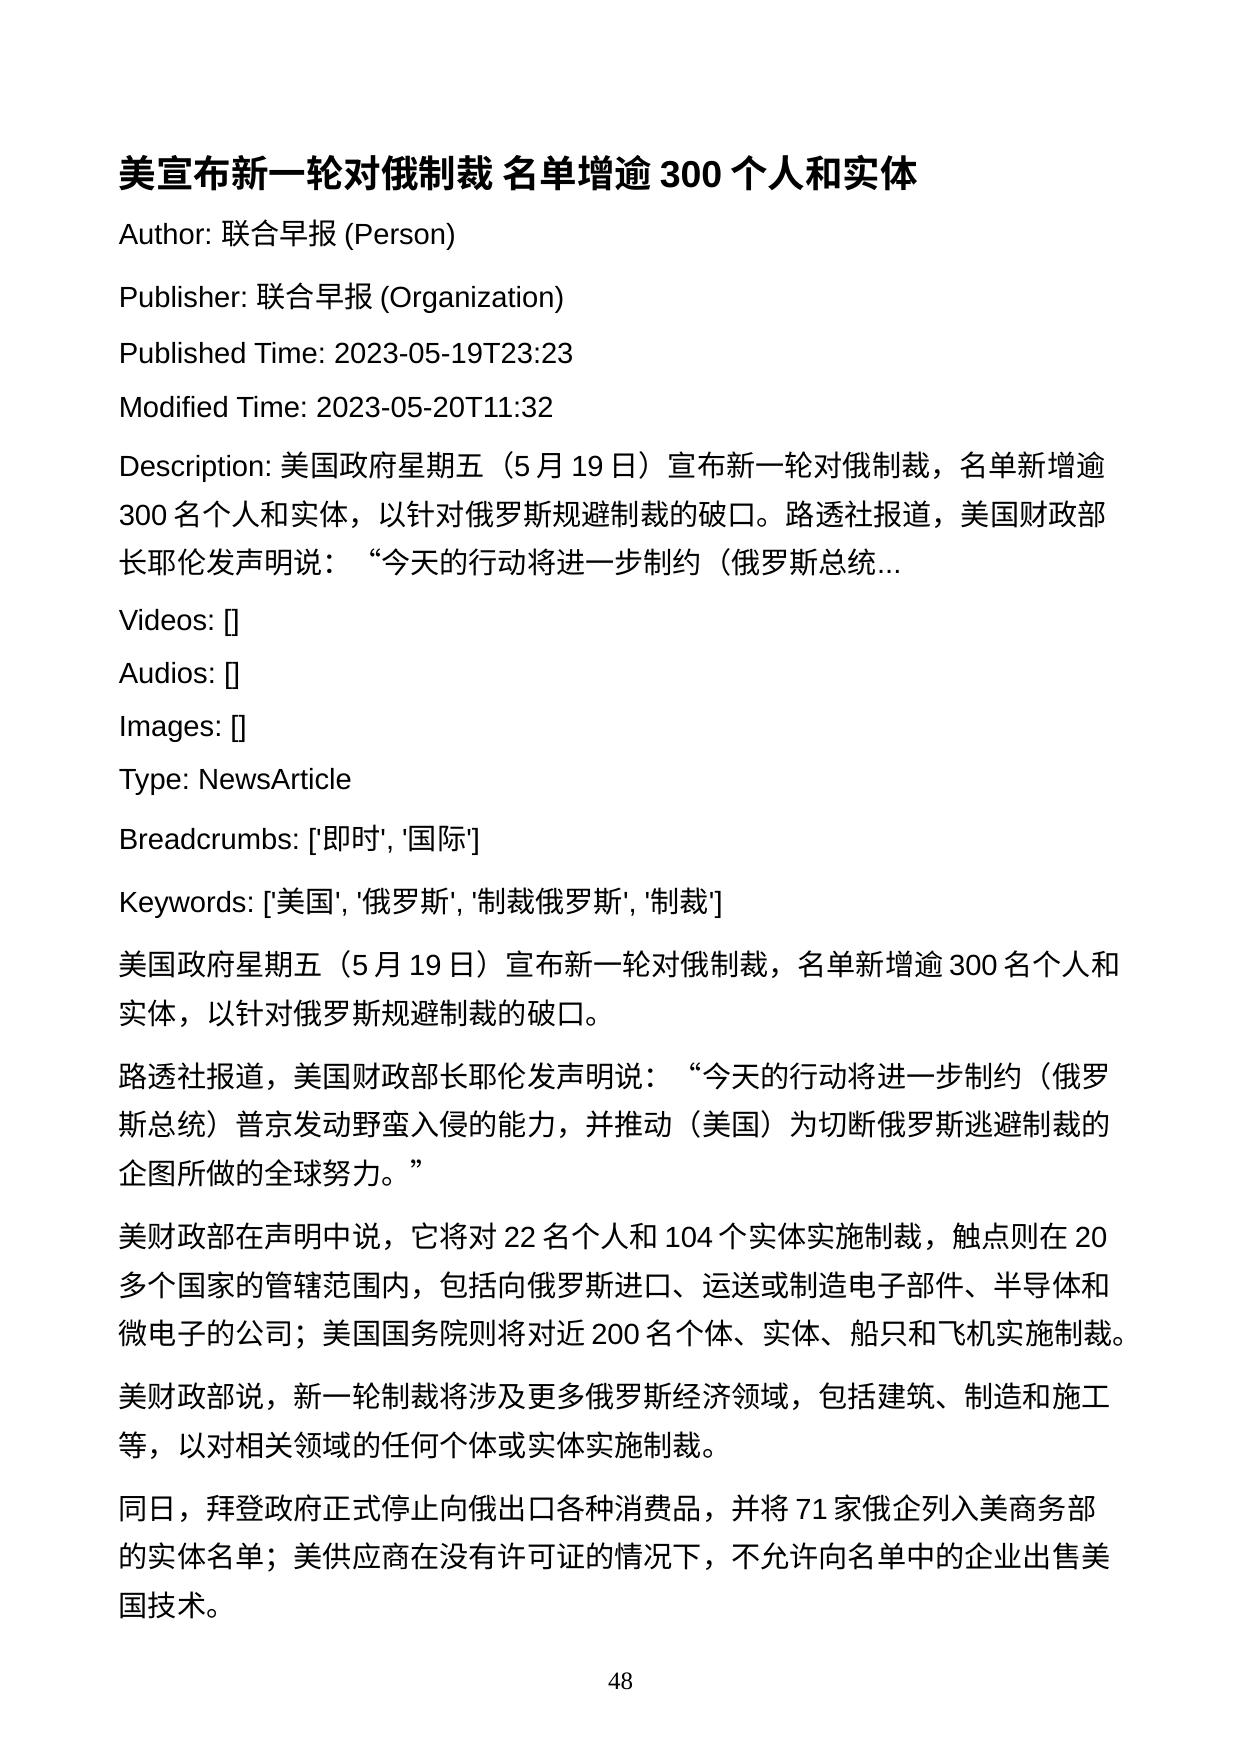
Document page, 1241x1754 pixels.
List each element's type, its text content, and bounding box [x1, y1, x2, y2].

text 路透社报道，美国财政部长耶伦发声明说：“今天的行动将进一步制约（俄罗斯总统）普京发动野蛮入侵的能力，并推动（美国）为切断俄罗斯逃避制裁的企图所做的全球努力。” [118, 1053, 1122, 1193]
text 美财政部说，新一轮制裁将涉及更多俄罗斯经济领域，包括建筑、制造和施工等，以对相关领域的任何个体或实体实施制裁。 [118, 1374, 1122, 1465]
text Type: NewsArticle [118, 762, 1122, 796]
text Breadcrumbs: ['即时', '国际'] [118, 816, 1122, 858]
subtitle 美宣布新一轮对俄制裁 名单增逾300个人和实体 [118, 143, 1122, 198]
text Images: [] [118, 709, 1122, 743]
text 美财政部在声明中说，它将对22名个人和104个实体实施制裁，触点则在20多个国家的管辖范围内，包括向俄罗斯进口、运送或制造电子部件、半导体和微电子的公司；美国国务院则将对近200名个体、实体、船只和飞机实施制裁。 [118, 1214, 1122, 1353]
text Audios: [] [118, 656, 1122, 690]
text Publisher: 联合早报 (Organization) [118, 273, 1122, 316]
text Description: 美国政府星期五（5月19日）宣布新一轮对俄制裁，名单新增逾300名个人和实体，以针对俄罗斯规避制裁的破口。路透社报道，美国财政部长耶伦发声明说：“今天的行动将进一步制约（俄罗斯总统... [118, 443, 1122, 582]
text 美国政府星期五（5月19日）宣布新一轮对俄制裁，名单新增逾300名个人和实体，以针对俄罗斯规避制裁的破口。 [118, 942, 1122, 1033]
text 同日，拜登政府正式停止向俄出口各种消费品，并将71家俄企列入美商务部的实体名单；美供应商在没有许可证的情况下，不允许向名单中的企业出售美国技术。 [118, 1486, 1122, 1625]
text Author: 联合早报 (Person) [118, 210, 1122, 253]
text Videos: [] [118, 603, 1122, 637]
text Keywords: ['美国', '俄罗斯', '制裁俄罗斯', '制裁'] [118, 879, 1122, 921]
text Published Time: 2023-05-19T23:23 [118, 337, 1122, 370]
text Modified Time: 2023-05-20T11:32 [118, 390, 1122, 423]
